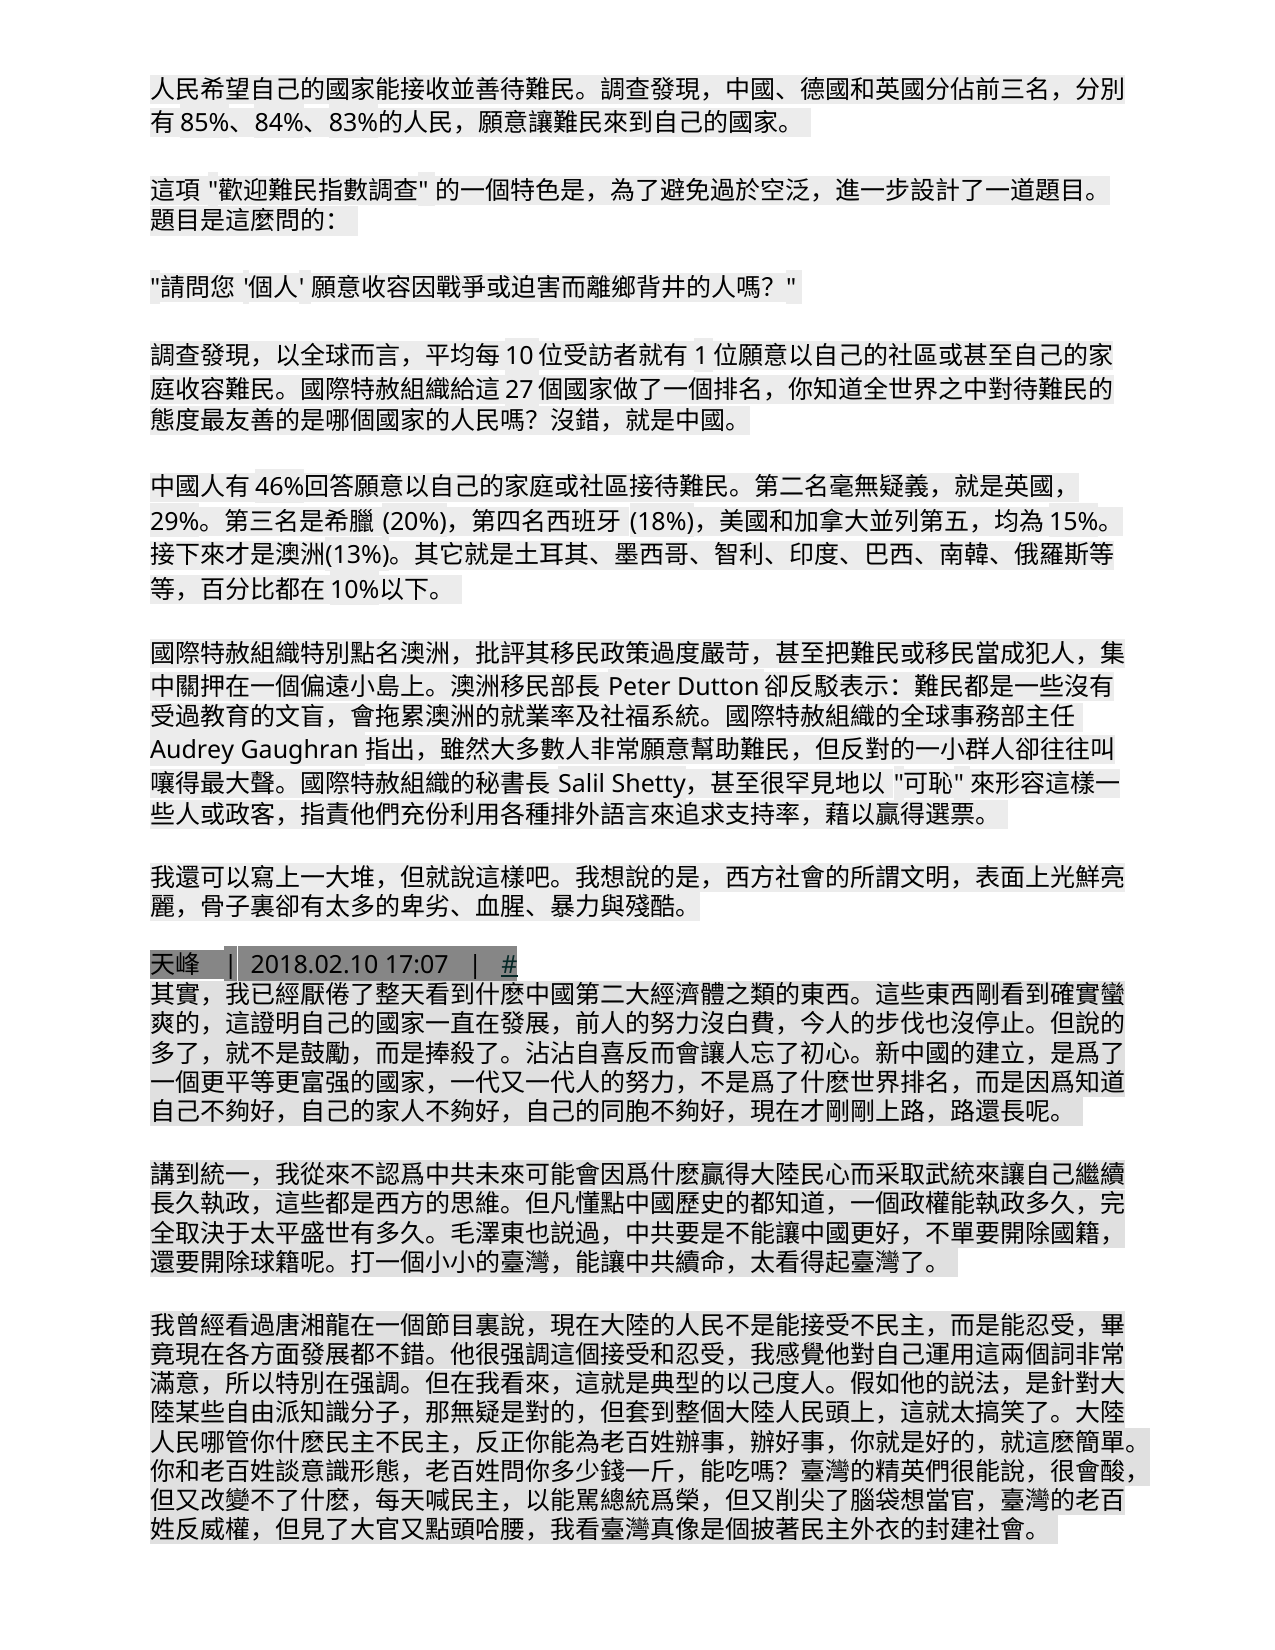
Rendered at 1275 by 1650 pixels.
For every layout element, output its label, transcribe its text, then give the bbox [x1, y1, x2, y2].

text 其實，我已經厭倦了整天看到什麽中國第二大經濟體之類的東西。這些東西剛看到確實蠻爽的，這證明自己的國家一直在發展，前人的努力沒白費，今人的步伐也沒停止。但說的多了，就不是鼓勵，而是捧殺了。沾沾自喜反而會讓人忘了初心。新中國的建立，是爲了一個更平等更富强的國家，一代又一代人的努力，不是爲了什麽世界排名，而是因爲知道自己不夠好，自己的家人不夠好，自己的同胞不夠好，現在才剛剛上路，路還長呢。 講到統一，我從來不認爲中共未來可能會因爲什麽贏得大陸民心而采取武統來讓自己繼續長久執政，這些都是西方的思維。但凡懂點中國歷史的都知道，一個政權能執政多久，完全取決于太平盛世有多久。毛澤東也説過，中共要是不能讓中國更好，不單要開除國籍，還要開除球籍呢。打一個小小的臺灣，能讓中共續命，太看得起臺灣了。 我曾經看過唐湘龍在一個節目裏說，現在大陸的人民不是能接受不民主，而是能忍受，畢竟現在各方面發展都不錯。他很强調這個接受和忍受，我感覺他對自己運用這兩個詞非常滿意，所以特別在强調。但在我看來，這就是典型的以己度人。假如他的説法，是針對大陸某些自由派知識分子，那無疑是對的，但套到整個大陸人民頭上，這就太搞笑了。大陸人民哪管你什麽民主不民主，反正你能為老百姓辦事，辦好事，你就是好的，就這麽簡單。你和老百姓談意識形態，老百姓問你多少錢一斤，能吃嗎？臺灣的精英們很能說，很會酸，但又改變不了什麽，每天喊民主，以能駡總統爲榮，但又削尖了腦袋想當官，臺灣的老百姓反威權，但見了大官又點頭哈腰，我看臺灣真像是個披著民主外衣的封建社會。 説到和統武統，我的看法是武統對臺灣人有利。當然這個武統不是飛彈亂炸一通傷及生命的武統，而是絕對武力的威懾下兵不刃血的武統。這樣的武統有個好處，就是實現一國一制。衹有一國一制能真正改變臺灣社會。一國兩制在香港，我的看法目前是失敗的，這種失敗對大陸無所謂，但對香港人來説，就不好了。因爲一國兩制，香港社會分裂更嚴重，你看香港就一千萬人不到，彈丸之地，這種社會分裂都造成了極大的混亂，如果臺灣也一國兩制，那各種國外和島内勢力對的作亂，衹會讓臺灣比現在還糟。如果是那樣，大陸臺灣兩敗俱傷，統一的意義是什麽呢？ [150, 981, 1125, 1544]
text 去年大約這個時候，寫了一些有關澳洲種族歧視的文章，不過後來都沒有貼，現在一時找不到了。之所以沒有貼是因為這些事我已經講了二十幾年，冷飯熱炒，很不想再講；而且，這類議題往往牽涉台灣人一種奇怪的心結，錯綜複雜，相當敏感而犯忌。 當年 (1997年)，剛到英國沒兩個月，我就寫了一篇 "給英國人的公開信"，台、英兩地流傳甚廣。接著我就發起一個Campaign Against Racial Discrimination (亦即反種族歧視運動，簡稱CARD)，搞到英國駐台代表揚言要控告我。(不知道他是要告我什麼罪名，"毀謗英國"？) 不過，真正可怕的報復不是來自英國人，而是來自我原本要 "捍衛" 的台灣同胞，原來他們根本不需要我捍衛，反倒覺得我 "傷害" 了他們，拆穿了某種彷彿因為沾上西方而高人一等的假象，戳破了長年以來在台灣社會所不斷型塑與美化的某種神聖與美好的 "西方形象"。台灣留學生及台灣駐英代表處堅持，西方社會絕對沒有種族歧視，一切報復就是這麼來的。 我從未料到台灣人的反彈會如此強烈而不擇手段。我常說，在CARD之後，我才真正 "出社會、轉大人"，我才真正第一次了解人性之可怕、陰暗與醜陋原來可以到達這樣一種程度，非常不可思議。震撼與挫折之餘，讓我就像一條原本喜歡親近人的流浪狗，開始變得怕人；從原本非常好客、健談，逐漸關上與外界接觸的大門。 有人說，文明或文化就像一種垃圾桶，我們把那些說不清、講不明或是不甚了解的東西，暫且就先丟到這個垃圾桶裏頭，直到有一天，當未知成為已知，當邊緣成為中心，當陌生變成熟悉，當非主流形成主流，然後再把它們從垃圾桶裡撿出來，對之產生一種所謂新的理解。 不光是充當垃圾桶，許多時候，文化或文明其實就像一種藉口 (pretext)，一種理由與說詞，簡單說就是凶手已經鎖定，剩下的就只是給凶手找出一堆所謂證據而已；箭已射出，落點已定，剩下的就只是在落點處畫個靶子而已。 布希與布萊爾以及一大票西方走狗例如澳洲，肆虐全球的那幾年，四處姦殺擄掠，靶子名稱叫什麼呢？叫做 "文明衝突論"。美國人說，這是正義之戰，世界需要新秩序，需要鏟除那些不好的文明或文化。 但事實上，就如 Edward Said 所說，所謂文明衝突論，不過就是一種令人憎恨的種族主義。Noam Chomsky說，這是西方對外發動侵略血腥戰爭暴行的一種新型的制式官方宣傳術語。我常提起的劍橋三一學院院長Amartya Sen，他算是在思想上很 "溫和" 的一個人，就連他也說這是胡扯瞎掰，西方社會哪有什麼 "幾千年來便致力於民主"？更不用說什麼高人一等的西方文化了。 當伊拉克戰爭早已被世人普遍識破其詭詐、貪婪與恐怖血腥時，澳洲前總理及一大票右派政黨政客們，至今此時此刻竟然還在歌頌伊拉克侵略戰爭及其相關排外思維，而這樣一些近乎納粹的極右政客勢力，一如民進黨，更是在澳洲一些重要選舉中聲勢扶搖直上，由此你也可以看出澳洲這個社會的某種基本屬性。 我那些現在找不到的文章，之所以是在去年大約此時寫成是因為，當時西雪梨大學和澳洲 SBS電視台合作進行了一些相當大規模的調查，涉及六千多人，是歷年來最大的相關調查之一。調查指出有關澳洲種族歧視的各項問題，種種數據相當驚人。比方說，受訪者過去一年內曾遭遇種族歧視者，高達兩成以上。請注意喔，這僅僅只是指的 "最近"，亦即過去一年內，竟然就有如此高的比例。 再比方說，各位知道澳洲對待原住民之惡名昭彰吧。John Pilger是澳洲人，他對此一議題發表過不少文字和影片。但你知道嗎，討厭原住民的澳洲人僅有9%，但是堵爛亞洲人的澳洲人，卻高達31.6%，也就是說，一個台灣人走在澳洲的馬路上，周圍有三分之一的人是很堵爛你的。當然，澳洲跟英國人一樣，少部份人會在大馬路上拿瓶瓶罐罐砸你，用髒話罵你，或是直接對你進行肢體攻擊，特別是在一些酒吧附近，更容易遇到這類場面。至於用各式各樣的言語動作損你或叫你滾回你的國家，更是家常便飯。損你的方式很多，例如故意怪聲怪調地發出一些類似禽獸或野蠻人的叫聲，意思是說你們這些低等人種的語言就像是畜生的叫聲。 不過，你可別以為那些沒有對你叫囂或對你丟瓶瓶罐罐的人就比較文明，非也。那就好像我們不會去罵路邊的貓狗或蜥蜴老鼠一樣，而且說不定還會覺得牠們很可愛，因此對牠們很 "友善"，特別是當妳是個正妹時，洋鬼子對妳就更 "友善" 了。 這麼高比例的人堵爛你，但其中大部份人之所以不當場羞辱你或打你，不一定是因為他比較文明，而是因為他根本不把你看成足以平起平坐的同類。當然，我不是說每一個 "都" 這樣，我只是說，周圍這三分之一堵爛你輕視你的人，他不一定會直接對你發動攻擊，這並不表示他比較文明。歧視可分顯性與隱性，在我看來，隱性要比街頭那些青少年赤裸裸的歧視與攻擊更惡劣許多。 這項調查還指出，41.1%的澳洲人認為外來移民 "弱化" 了澳洲，"降低" 了澳洲的文化與社會等各項文明水平。另外，有32%的人表示在職場與學校中受到各種歧視待遇。另外，三分之一以上的種族歧視與攻擊，發生在街道上或各種公眾運輸交通工具上，攻擊風險非常高。 這個大規模調查在澳洲引起相當大的討論，很多人對澳洲之強烈排外與封閉深表憂慮，但就在幾個月後，澳洲許多大學竟然不約而同地出現各種類似 "華人與狗不得進入校園" 的大量海報，四處張貼。這些行為當然不是偶然，而是背後有著一股強大的政治勢力，例如所謂 One Nation Party (單一民族黨) ，整天鼓吹排外，排斥移民與難民，把他們宣傳成社會的害蟲，特別是宣傳 "中國威脅論"。這個人渣黨，在前年的澳洲聯邦大選中，參議院一共11席的中立議員，單一民族黨竟然就佔了4席。 另外，這項調查還指出，48.6%的澳洲白人認為，其它的不同種族、文化與宗教的外來者，應當放棄他們原有的生活舉止與文化表現，"應當表現得跟主流澳洲人一樣"。43%的人要求，承載外來難民的所有船隻，不分男女老幼，不分任何原因，應該統統全部趕出去，不要讓他們上岸。 另外，前年 (2016年)夏天，當世界各國緊縮難民收容政策之際，國際特赦組織（Amnesty International, AI）進行了一項全球性調查，全球27國之中，有將近80%的人民希望自己的國家能接收並善待難民。調查發現，中國、德國和英國分佔前三名，分別有85%、84%、83%的人民，願意讓難民來到自己的國家。 這項 "歡迎難民指數調查" 的一個特色是，為了避免過於空泛，進一步設計了一道題目。題目是這麼問的： "請問您 '個人' 願意收容因戰爭或迫害而離鄉背井的人嗎？" 調查發現，以全球而言，平均每10位受訪者就有1位願意以自己的社區或甚至自己的家庭收容難民。國際特赦組織給這27個國家做了一個排名，你知道全世界之中對待難民的態度最友善的是哪個國家的人民嗎？沒錯，就是中國。 中國人有46%回答願意以自己的家庭或社區接待難民。第二名毫無疑義，就是英國，29%。第三名是希臘 (20%)，第四名西班牙 (18%)，美國和加拿大並列第五，均為15%。接下來才是澳洲(13%)。其它就是土耳其、墨西哥、智利、印度、巴西、南韓、俄羅斯等等，百分比都在10%以下。 國際特赦組織特別點名澳洲，批評其移民政策過度嚴苛，甚至把難民或移民當成犯人，集中關押在一個偏遠小島上。澳洲移民部長 Peter Dutton卻反駁表示：難民都是一些沒有受過教育的文盲，會拖累澳洲的就業率及社福系統。國際特赦組織的全球事務部主任 Audrey Gaughran 指出，雖然大多數人非常願意幫助難民，但反對的一小群人卻往往叫嚷得最大聲。國際特赦組織的秘書長 Salil Shetty，甚至很罕見地以 "可恥" 來形容這樣一些人或政客，指責他們充份利用各種排外語言來追求支持率，藉以贏得選票。 我還可以寫上一大堆，但就說這樣吧。我想說的是，西方社會的所謂文明，表面上光鮮亮麗，骨子裏卻有太多的卑劣、血腥、暴力與殘酷。 [150, 75, 1125, 921]
text 天峰 | 2018.02.10 17:07 | # [150, 946, 1125, 981]
